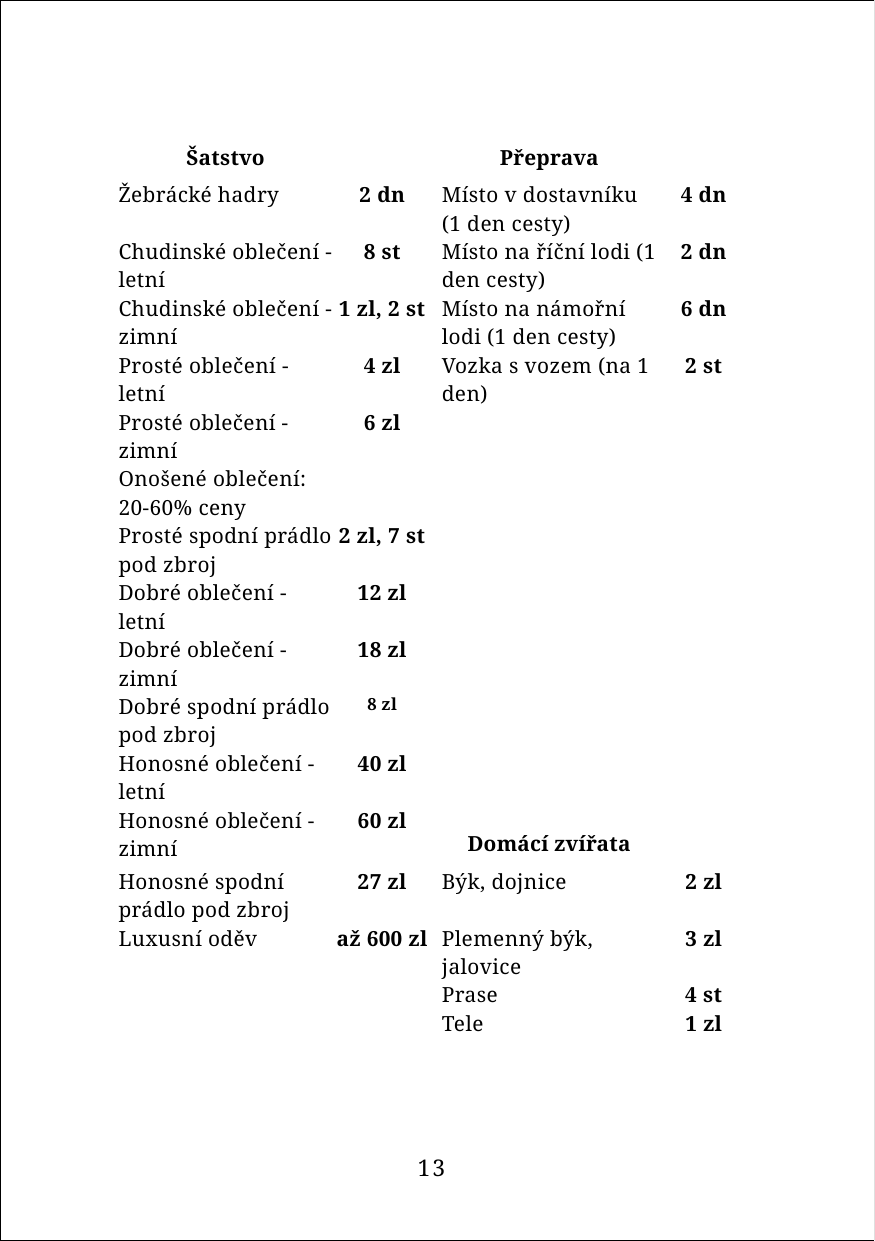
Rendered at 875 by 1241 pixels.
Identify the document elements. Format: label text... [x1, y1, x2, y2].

table_cell [442, 521, 656, 578]
table_cell 3 zl [656, 924, 750, 981]
table_cell Honosné oblečení - zimní [118, 806, 332, 867]
table_cell [437, 635, 442, 692]
table_cell 6 dn [656, 294, 750, 351]
table_cell 6 zl [333, 408, 431, 464]
table_cell [333, 465, 431, 521]
table_cell [750, 867, 756, 924]
table_cell [431, 749, 437, 806]
table_cell 2 zl [656, 867, 750, 924]
table_cell [656, 578, 750, 635]
table_cell [431, 180, 437, 237]
table_cell [437, 237, 442, 294]
table_cell Honosné oblečení - letní [118, 749, 332, 806]
table_cell 1 zl [656, 1009, 750, 1037]
table_cell [442, 408, 656, 464]
table_cell [437, 1009, 442, 1037]
table_cell [431, 692, 437, 749]
table_cell [437, 465, 442, 521]
table_cell [333, 118, 431, 180]
table_cell [750, 521, 756, 578]
table_cell [442, 635, 656, 692]
table_cell [750, 692, 756, 749]
table_cell 4 zl [333, 351, 431, 408]
table_cell [437, 692, 442, 749]
table_cell Vozka s vozem (na 1 den) [442, 351, 656, 408]
table_cell [750, 118, 756, 180]
table_cell Tele [442, 1009, 656, 1037]
table_cell Dobré oblečení - zimní [118, 635, 332, 692]
table_cell [431, 465, 437, 521]
table_cell [431, 924, 437, 981]
table_cell [750, 578, 756, 635]
table_cell Místo na námořní lodi (1 den cesty) [442, 294, 656, 351]
table_cell [442, 578, 656, 635]
table_cell [656, 635, 750, 692]
table_cell Onošené oblečení: 20-60% ceny [118, 465, 332, 521]
table_cell 8 zl [333, 692, 431, 749]
table_cell [442, 465, 656, 521]
table_cell 2 zl, 7 st [333, 521, 431, 578]
table_cell [431, 806, 437, 867]
table_cell [431, 351, 437, 408]
table_cell Prase [442, 981, 656, 1009]
table_cell 4 st [656, 981, 750, 1009]
table_cell [656, 465, 750, 521]
table_cell Dobré spodní prádlo pod zbroj [118, 692, 332, 749]
table_cell Prosté spodní prádlo pod zbroj [118, 521, 332, 578]
table_cell 27 zl [333, 867, 431, 924]
table_cell 2 st [656, 351, 750, 408]
table_cell [437, 924, 442, 981]
table_cell [750, 981, 756, 1009]
table_cell [431, 294, 437, 351]
table_cell [437, 867, 442, 924]
table_cell [437, 578, 442, 635]
table_cell [750, 237, 756, 294]
table_cell [750, 294, 756, 351]
table_cell [437, 118, 442, 180]
table_cell Chudinské oblečení - zimní [118, 294, 332, 351]
table_cell 60 zl [333, 806, 431, 867]
table_cell 40 zl [333, 749, 431, 806]
table_cell Žebrácké hadry [118, 180, 332, 237]
table_cell až 600 zl [333, 924, 431, 981]
table_cell [750, 408, 756, 464]
table_cell 12 zl [333, 578, 431, 635]
table_cell Přeprava [442, 118, 656, 180]
table_cell Prosté oblečení - zimní [118, 408, 332, 464]
table_cell [750, 924, 756, 981]
table_cell [431, 408, 437, 464]
table_cell Honosné spodní prádlo pod zbroj [118, 867, 332, 924]
table_cell [656, 749, 750, 806]
table_cell Chudinské oblečení - letní [118, 237, 332, 294]
table_cell Luxusní oděv [118, 924, 332, 981]
table_cell [431, 578, 437, 635]
table_cell [437, 180, 442, 237]
table_cell [437, 294, 442, 351]
table_cell Plemenný býk, jalovice [442, 924, 656, 981]
table_cell [750, 749, 756, 806]
table_cell [118, 1009, 332, 1037]
table_cell 4 dn [656, 180, 750, 237]
table_cell 8 st [333, 237, 431, 294]
table_cell [333, 981, 431, 1009]
table_cell [750, 180, 756, 237]
table_cell Šatstvo [118, 118, 332, 180]
table_cell [431, 635, 437, 692]
table_cell Domácí zvířata [442, 806, 656, 867]
table_cell [333, 1009, 431, 1037]
table_cell 2 dn [656, 237, 750, 294]
table_cell Prosté oblečení - letní [118, 351, 332, 408]
table_cell [656, 806, 750, 867]
table_cell [437, 749, 442, 806]
table_cell [437, 981, 442, 1009]
table_cell [431, 981, 437, 1009]
table_cell 18 zl [333, 635, 431, 692]
table_cell [656, 692, 750, 749]
table_cell [442, 692, 656, 749]
table_cell [431, 237, 437, 294]
table_cell [437, 351, 442, 408]
table_cell [750, 635, 756, 692]
table_cell [437, 806, 442, 867]
table_cell [750, 351, 756, 408]
table_cell [437, 521, 442, 578]
table_cell 2 dn [333, 180, 431, 237]
table_cell [750, 1009, 756, 1037]
table_cell 1 zl, 2 st [333, 294, 431, 351]
table_cell [431, 1009, 437, 1037]
table_cell [656, 521, 750, 578]
table_cell [750, 806, 756, 867]
table_cell [431, 867, 437, 924]
table_cell [656, 118, 750, 180]
table_cell [118, 981, 332, 1009]
table_cell [656, 408, 750, 464]
table_cell [750, 465, 756, 521]
table_cell Místo na říční lodi (1 den cesty) [442, 237, 656, 294]
table_cell [431, 521, 437, 578]
table_cell [442, 749, 656, 806]
table_cell Býk, dojnice [442, 867, 656, 924]
table_cell Dobré oblečení - letní [118, 578, 332, 635]
table_cell Místo v dostavníku (1 den cesty) [442, 180, 656, 237]
table_cell [437, 408, 442, 464]
table_cell [431, 118, 437, 180]
